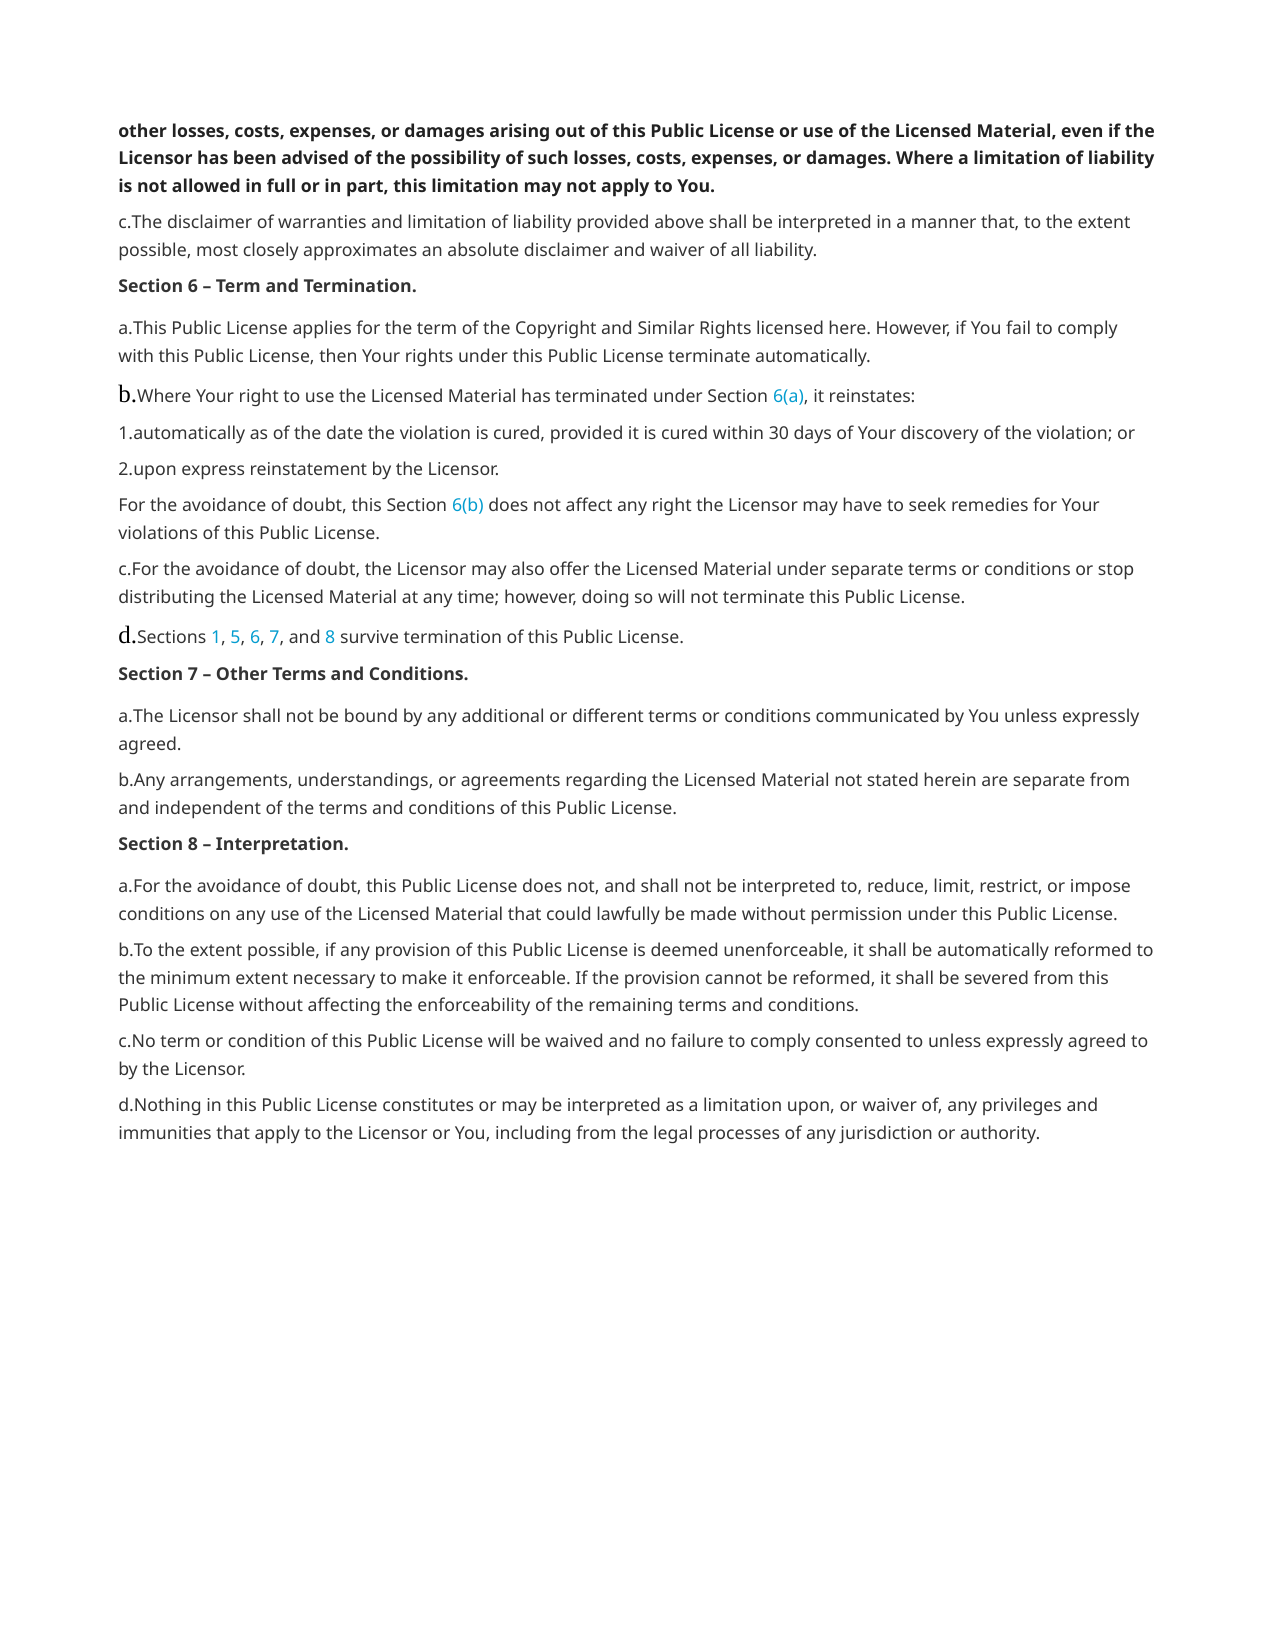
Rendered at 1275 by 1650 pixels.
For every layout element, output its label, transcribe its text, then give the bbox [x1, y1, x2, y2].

list automatically as of the date the violation is cured, provided it is cured within 30 days of Your discovery of the violation; or [118, 421, 1157, 445]
list Sections 1, 5, 6, 7, and 8 survive termination of this Public License. [118, 620, 1157, 649]
list Any arrangements, understandings, or agreements regarding the Licensed Material not stated herein are separate from and independent of the terms and conditions of this Public License. [118, 768, 1157, 819]
list The Licensor shall not be bound by any additional or different terms or conditions communicated by You unless expressly agreed. [118, 704, 1157, 756]
list The disclaimer of warranties and limitation of liability provided above shall be interpreted in a manner that, to the extent possible, most closely approximates an absolute disclaimer and waiver of all liability. [118, 209, 1157, 261]
list For the avoidance of doubt, this Public License does not, and shall not be interpreted to, reduce, limit, restrict, or impose conditions on any use of the Licensed Material that could lawfully be made without permission under this Public License. [118, 874, 1157, 926]
list For the avoidance of doubt, the Licensor may also offer the Licensed Material under separate terms or conditions or stop distributing the Licensed Material at any time; however, doing so will not terminate this Public License. [118, 557, 1157, 608]
text Section 7 – Other Terms and Conditions. [118, 662, 1157, 686]
list upon express reinstatement by the Licensor. [118, 457, 1157, 481]
list For the avoidance of doubt, this Section 6(b) does not affect any right the Licensor may have to seek remedies for Your violations of this Public License. [118, 493, 1157, 545]
list No term or condition of this Public License will be waived and no failure to comply consented to unless expressly agreed to by the Licensor. [118, 1029, 1157, 1081]
list To the extent possible, if any provision of this Public License is deemed unenforceable, it shall be automatically reformed to the minimum extent necessary to make it enforceable. If the provision cannot be reformed, it shall be severed from this Public License without affecting the enforceability of the remaining terms and conditions. [118, 937, 1157, 1017]
list Where Your right to use the Licensed Material has terminated under Section 6(a), it reinstates: [118, 379, 1157, 408]
list other losses, costs, expenses, or damages arising out of this Public License or use of the Licensed Material, even if the Licensor has been advised of the possibility of such losses, costs, expenses, or damages. Where a limitation of liability is not allowed in full or in part, this limitation may not apply to You. [118, 118, 1157, 198]
text Section 8 – Interpretation. [118, 831, 1157, 856]
list Nothing in this Public License constitutes or may be interpreted as a limitation upon, or waiver of, any privileges and immunities that apply to the Licensor or You, including from the legal processes of any jurisdiction or authority. [118, 1093, 1157, 1144]
list This Public License applies for the term of the Copyright and Similar Rights licensed here. However, if You fail to comply with this Public License, then Your rights under this Public License terminate automatically. [118, 316, 1157, 367]
text Section 6 – Term and Termination. [118, 273, 1157, 297]
